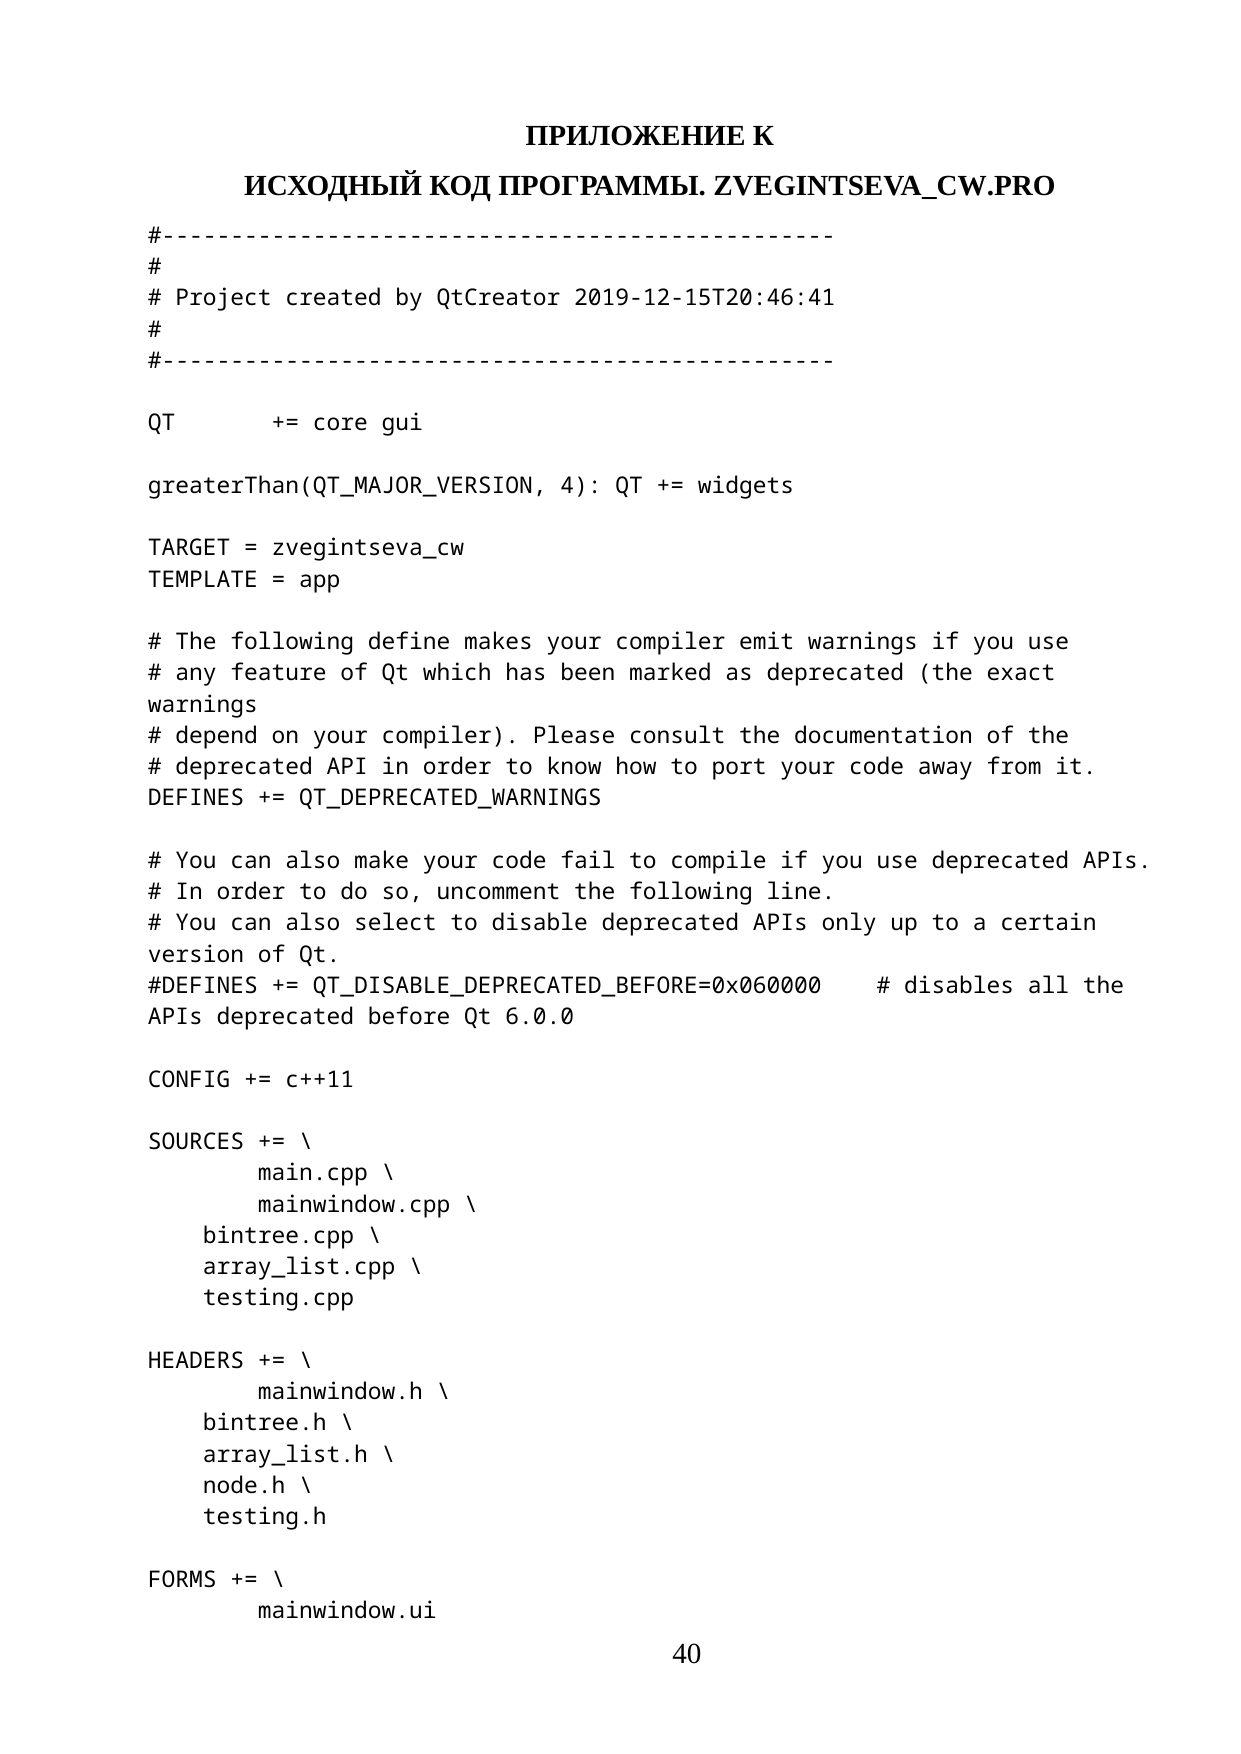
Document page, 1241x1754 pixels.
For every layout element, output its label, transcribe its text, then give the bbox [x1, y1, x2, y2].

text # In order to do so, uncomment the following line. [148, 875, 1152, 906]
text # [148, 312, 1152, 344]
text DEFINES += QT_DEPRECATED_WARNINGS [148, 781, 1152, 812]
text TARGET = zvegintseva_cw [148, 531, 1152, 562]
text #------------------------------------------------- [148, 344, 1152, 375]
text # The following define makes your compiler emit warnings if you use [148, 625, 1152, 656]
text array_list.cpp \ [148, 1250, 1152, 1281]
text FORMS += \ [148, 1562, 1152, 1594]
text # deprecated API in order to know how to port your code away from it. [148, 750, 1152, 781]
text node.h \ [148, 1469, 1152, 1500]
text HEADERS += \ [148, 1344, 1152, 1375]
text # any feature of Qt which has been marked as deprecated (the exact warnings [148, 656, 1152, 719]
text # You can also select to disable deprecated APIs only up to a certain version of Qt. [148, 906, 1152, 969]
text TEMPLATE = app [148, 562, 1152, 594]
text #------------------------------------------------- [148, 219, 1152, 250]
text testing.h [148, 1500, 1152, 1531]
text mainwindow.cpp \ [148, 1187, 1152, 1219]
text #DEFINES += QT_DISABLE_DEPRECATED_BEFORE=0x060000 # disables all the APIs deprecated before Qt 6.0.0 [148, 969, 1152, 1031]
text array_list.h \ [148, 1437, 1152, 1469]
text CONFIG += c++11 [148, 1062, 1152, 1094]
text QT += core gui [148, 406, 1152, 437]
text greaterThan(QT_MAJOR_VERSION, 4): QT += widgets [148, 469, 1152, 500]
text # Project created by QtCreator 2019-12-15T20:46:41 [148, 281, 1152, 312]
text bintree.cpp \ [148, 1219, 1152, 1250]
text # depend on your compiler). Please consult the documentation of the [148, 719, 1152, 750]
text mainwindow.ui [148, 1594, 1152, 1625]
text main.cpp \ [148, 1156, 1152, 1187]
text mainwindow.h \ [148, 1375, 1152, 1406]
subtitle приложение к исходный код программы. zvegintseva_cw.pro [148, 118, 1152, 202]
text testing.cpp [148, 1281, 1152, 1312]
text # [148, 250, 1152, 281]
text bintree.h \ [148, 1406, 1152, 1437]
text SOURCES += \ [148, 1125, 1152, 1156]
text # You can also make your code fail to compile if you use deprecated APIs. [148, 844, 1152, 875]
